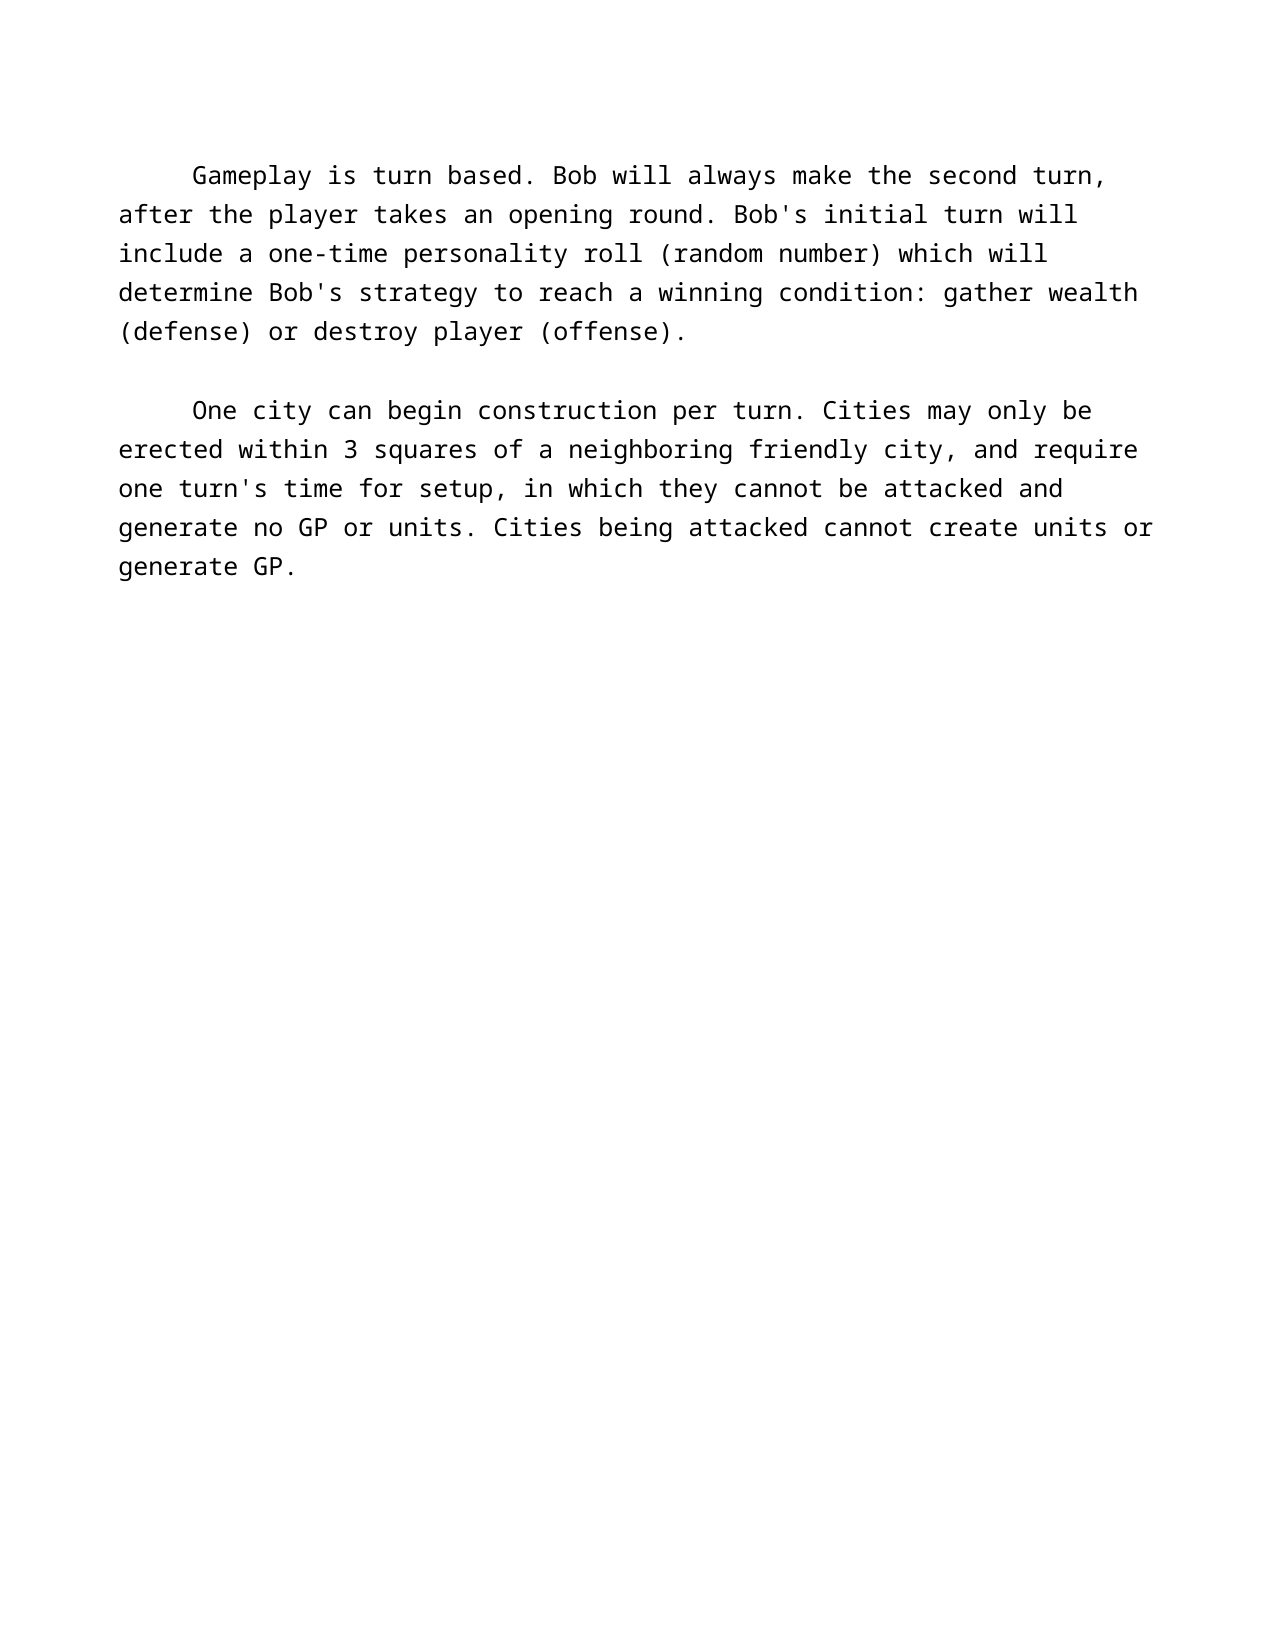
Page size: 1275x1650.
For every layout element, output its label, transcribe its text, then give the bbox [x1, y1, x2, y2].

text One city can begin construction per turn. Cities may only be erected within 3 squares of a neighboring friendly city, and require one turn's time for setup, in which they cannot be attacked and generate no GP or units. Cities being attacked cannot create units or generate GP. [118, 392, 1157, 583]
text Gameplay is turn based. Bob will always make the second turn, after the player takes an opening round. Bob's initial turn will include a one-time personality roll (random number) which will determine Bob's strategy to reach a winning condition: gather wealth (defense) or destroy player (offense). [118, 157, 1157, 348]
